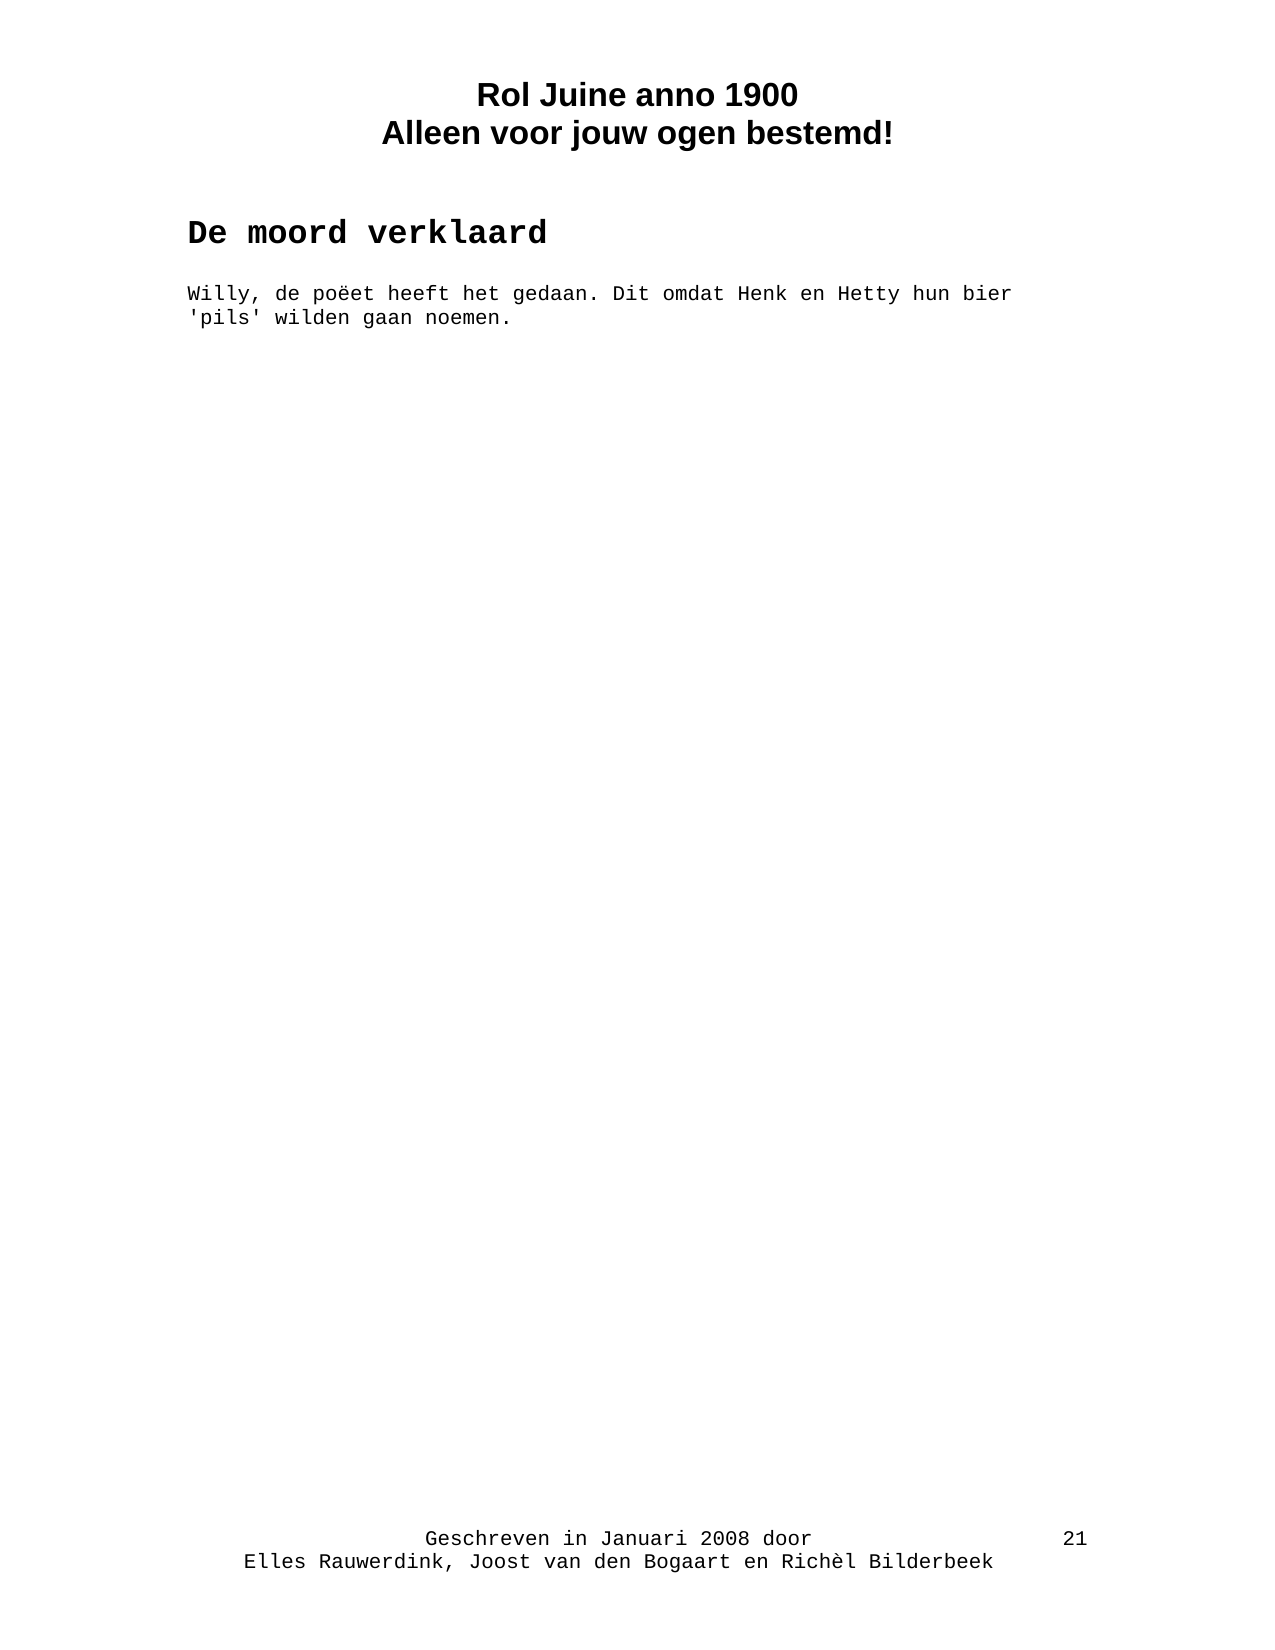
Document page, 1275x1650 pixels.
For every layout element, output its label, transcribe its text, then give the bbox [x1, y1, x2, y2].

text Willy, de poëet heeft het gedaan. Dit omdat Henk en Hetty hun bier 'pils' wilden gaan noemen. [187, 283, 1087, 330]
subtitle De moord verklaard [187, 215, 1087, 253]
